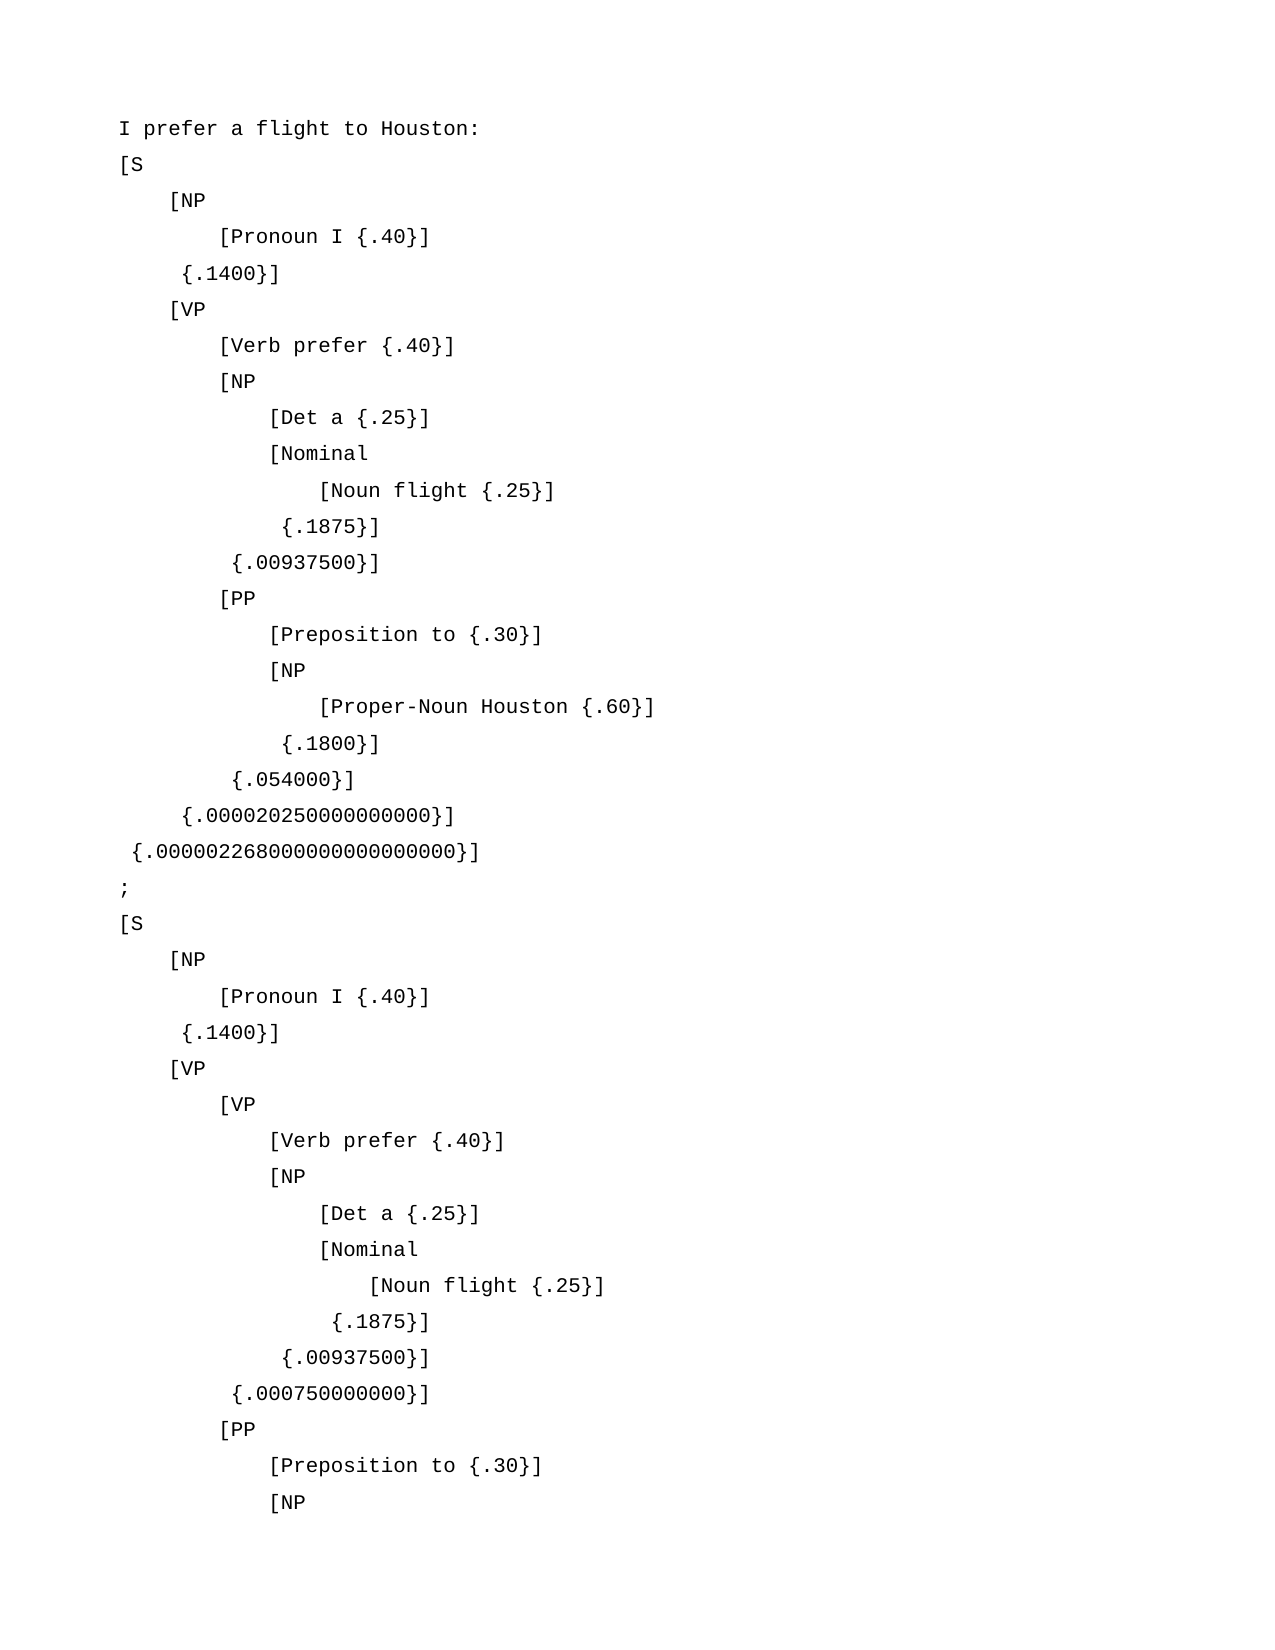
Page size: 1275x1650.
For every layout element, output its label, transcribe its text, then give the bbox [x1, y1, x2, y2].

text I prefer a flight to Houston: [118, 118, 1157, 142]
text [PP [118, 588, 1157, 612]
text [PP [118, 1419, 1157, 1443]
text {.054000}] [118, 769, 1157, 792]
text [NP [118, 949, 1157, 973]
text [Pronoun I {.40}] [118, 986, 1157, 1009]
text [S [118, 154, 1157, 178]
text {.1400}] [118, 263, 1157, 286]
text [Proper-Noun Houston {.60}] [118, 696, 1157, 720]
text {.1875}] [118, 516, 1157, 539]
text [Pronoun I {.40}] [118, 227, 1157, 250]
text [VP [118, 299, 1157, 322]
text [Verb prefer {.40}] [118, 1130, 1157, 1154]
text {.000002268000000000000000}] [118, 841, 1157, 865]
text ; [118, 877, 1157, 901]
text {.000750000000}] [118, 1383, 1157, 1407]
text [VP [118, 1094, 1157, 1118]
text [S [118, 913, 1157, 937]
text [NP [118, 190, 1157, 214]
text {.00937500}] [118, 1347, 1157, 1371]
text [VP [118, 1058, 1157, 1082]
text {.1875}] [118, 1311, 1157, 1334]
text [NP [118, 371, 1157, 395]
text {.00937500}] [118, 552, 1157, 576]
text [Preposition to {.30}] [118, 624, 1157, 648]
text [Noun flight {.25}] [118, 1275, 1157, 1298]
text [Nominal [118, 1239, 1157, 1262]
text [Verb prefer {.40}] [118, 335, 1157, 359]
text [NP [118, 1492, 1157, 1515]
text [Det a {.25}] [118, 407, 1157, 431]
text [Preposition to {.30}] [118, 1456, 1157, 1479]
text [Nominal [118, 443, 1157, 467]
text [NP [118, 1166, 1157, 1190]
text [Det a {.25}] [118, 1202, 1157, 1226]
text {.1800}] [118, 733, 1157, 756]
text {.1400}] [118, 1022, 1157, 1045]
text {.000020250000000000}] [118, 805, 1157, 828]
text [NP [118, 660, 1157, 684]
text [Noun flight {.25}] [118, 479, 1157, 503]
